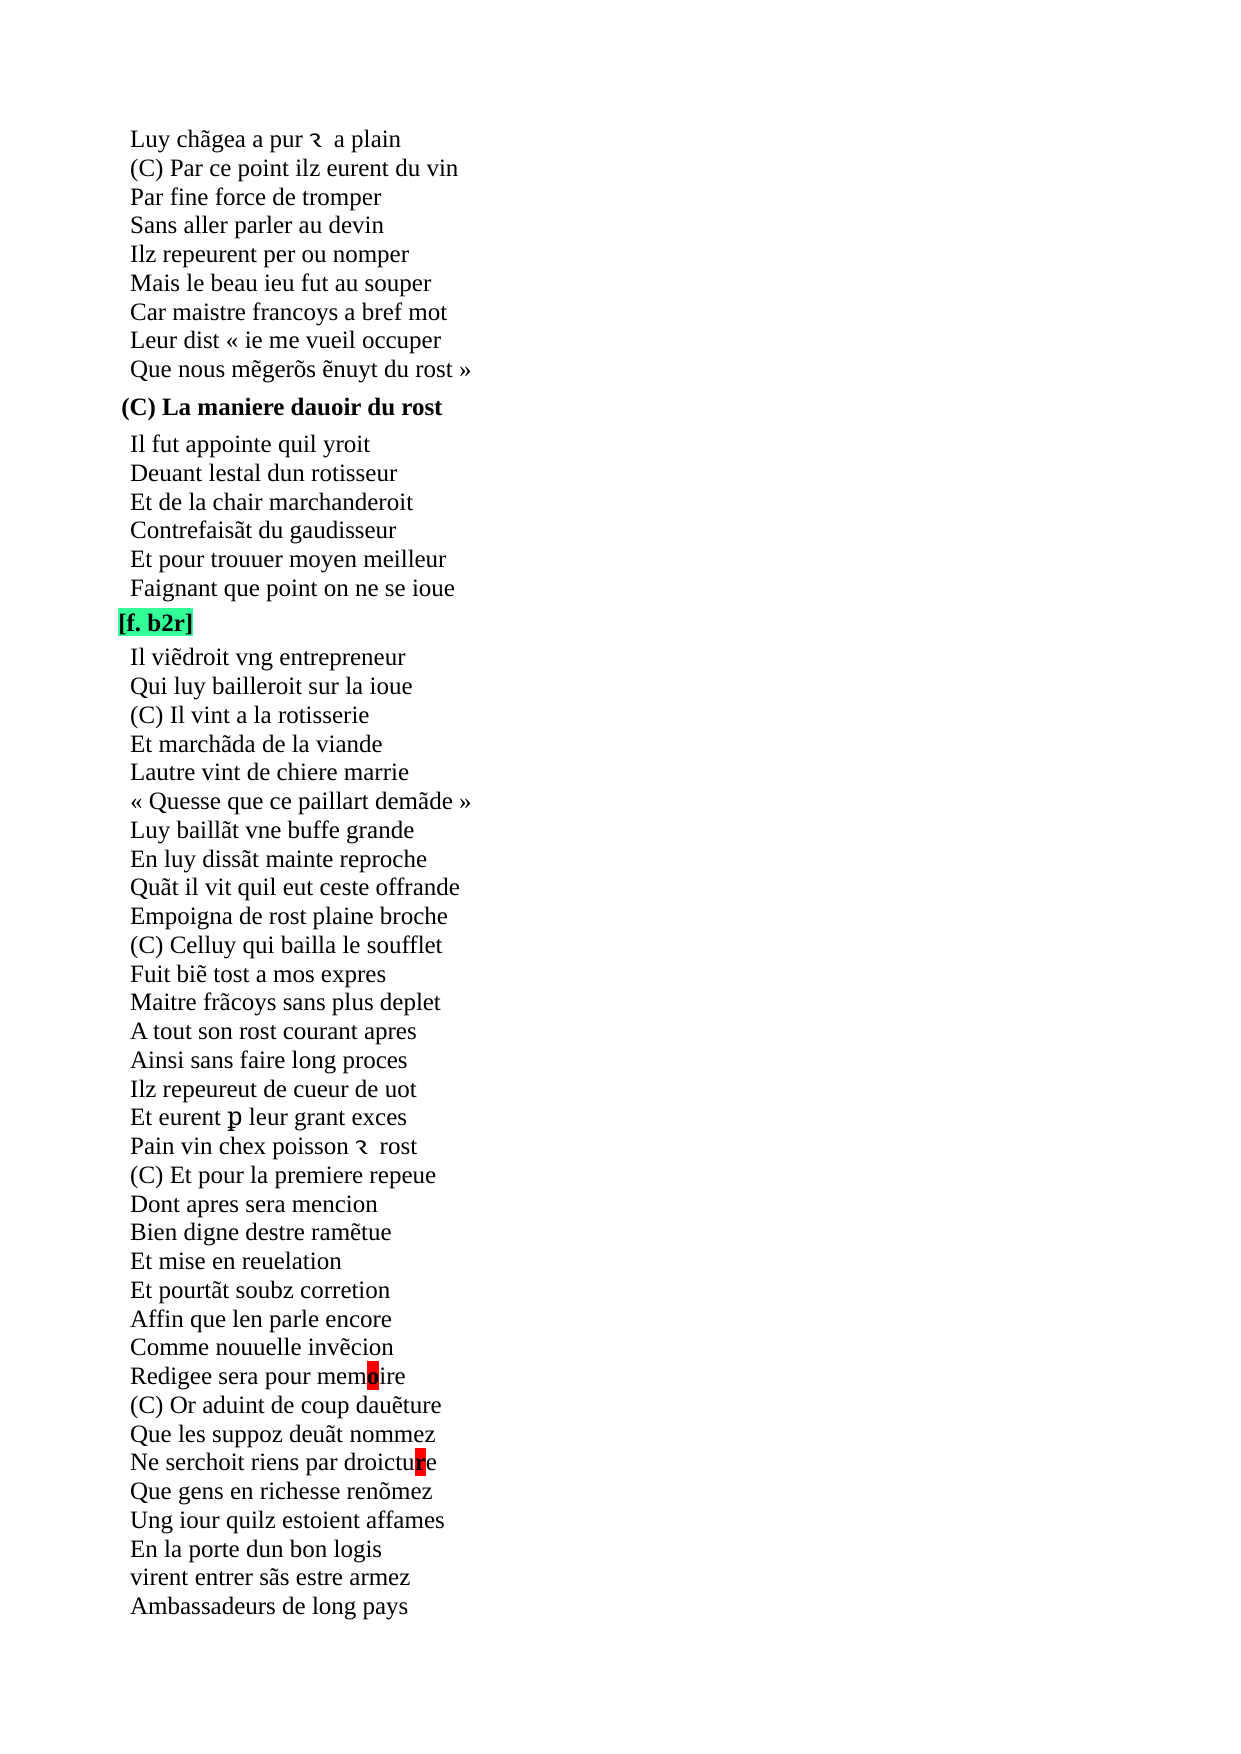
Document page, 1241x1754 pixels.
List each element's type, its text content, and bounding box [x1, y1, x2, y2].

text En luy dissãt mainte reproche [118, 844, 1122, 872]
text Il viẽdroit vng entrepreneur [118, 636, 1122, 671]
text Il fut appointe quil yroit [118, 423, 1122, 458]
text En la porte dun bon logis [118, 1534, 1122, 1562]
text (C) Et pour la premiere repeue [118, 1160, 1122, 1189]
text Leur dist « ie me vueil occuper [118, 325, 1122, 354]
text (C) Il vint a la rotisserie [118, 700, 1122, 729]
text (C) Celluy qui bailla le soufflet [118, 930, 1122, 959]
text Luy chãgea a pur ꝛ a plain [118, 118, 1122, 153]
text Redigee sera pour memoire [118, 1361, 367, 1390]
text Et mise en reuelation [118, 1246, 1122, 1275]
text Ainsi sans faire long proces [118, 1045, 1122, 1074]
text Contrefaisãt du gaudisseur [118, 516, 1122, 544]
text Ambassadeurs de long pays [118, 1591, 1122, 1626]
text Pain vin chex poisson ꝛ rost [118, 1131, 1122, 1160]
text Lautre vint de chiere marrie [118, 757, 1122, 786]
text Que gens en richesse renõmez [118, 1476, 1122, 1505]
text (C) La maniere dauoir du rost [118, 389, 1122, 423]
text Sans aller parler au devin [118, 210, 1122, 239]
text Car maistre francoys a bref mot [118, 297, 1122, 325]
text virent entrer sãs estre armez [118, 1562, 1122, 1591]
text Que nous mẽgerõs ẽnuyt du rost » [118, 354, 1122, 389]
text Faignant que point on ne se ioue [118, 573, 1122, 608]
text Redigee sera pour memoire [379, 1361, 1122, 1390]
text Que les suppoz deuãt nommez [118, 1419, 1122, 1447]
text Deuant lestal dun rotisseur [118, 458, 1122, 487]
text [f. b2r] [193, 608, 1122, 636]
text Affin que len parle encore [118, 1304, 1122, 1332]
text A tout son rost courant apres [118, 1016, 1122, 1045]
text Et eurent ꝑ leur grant exces [118, 1102, 1122, 1131]
text Par fine force de tromper [118, 182, 1122, 210]
text Bien digne destre ramẽtue [118, 1217, 1122, 1246]
text Qui luy bailleroit sur la ioue [118, 671, 1122, 700]
text Fuit biẽ tost a mos expres [118, 959, 1122, 987]
text Mais le beau ieu fut au souper [118, 268, 1122, 297]
text Quãt il vit quil eut ceste offrande [118, 872, 1122, 901]
text Empoigna de rost plaine broche [118, 901, 1122, 930]
text (C) Par ce point ilz eurent du vin [118, 153, 1122, 182]
text Ung iour quilz estoient affames [118, 1505, 1122, 1534]
text Luy baillãt vne buffe grande [118, 815, 1122, 844]
text (C) Or aduint de coup dauẽture [118, 1390, 1122, 1419]
text Ilz repeurent per ou nomper [118, 239, 1122, 268]
text « Quesse que ce paillart demãde » [118, 786, 1122, 815]
text Ne serchoit riens par droicture [118, 1447, 1122, 1476]
text Dont apres sera mencion [118, 1189, 1122, 1217]
text Et pourtãt soubz corretion [118, 1275, 1122, 1304]
text Comme nouuelle invẽcion [118, 1332, 1122, 1361]
text Et de la chair marchanderoit [118, 487, 1122, 516]
text Maitre frãcoys sans plus deplet [118, 987, 1122, 1016]
text Et pour trouuer moyen meilleur [118, 544, 1122, 573]
text Ilz repeureut de cueur de uot [118, 1074, 1122, 1102]
text Et marchãda de la viande [118, 729, 1122, 757]
